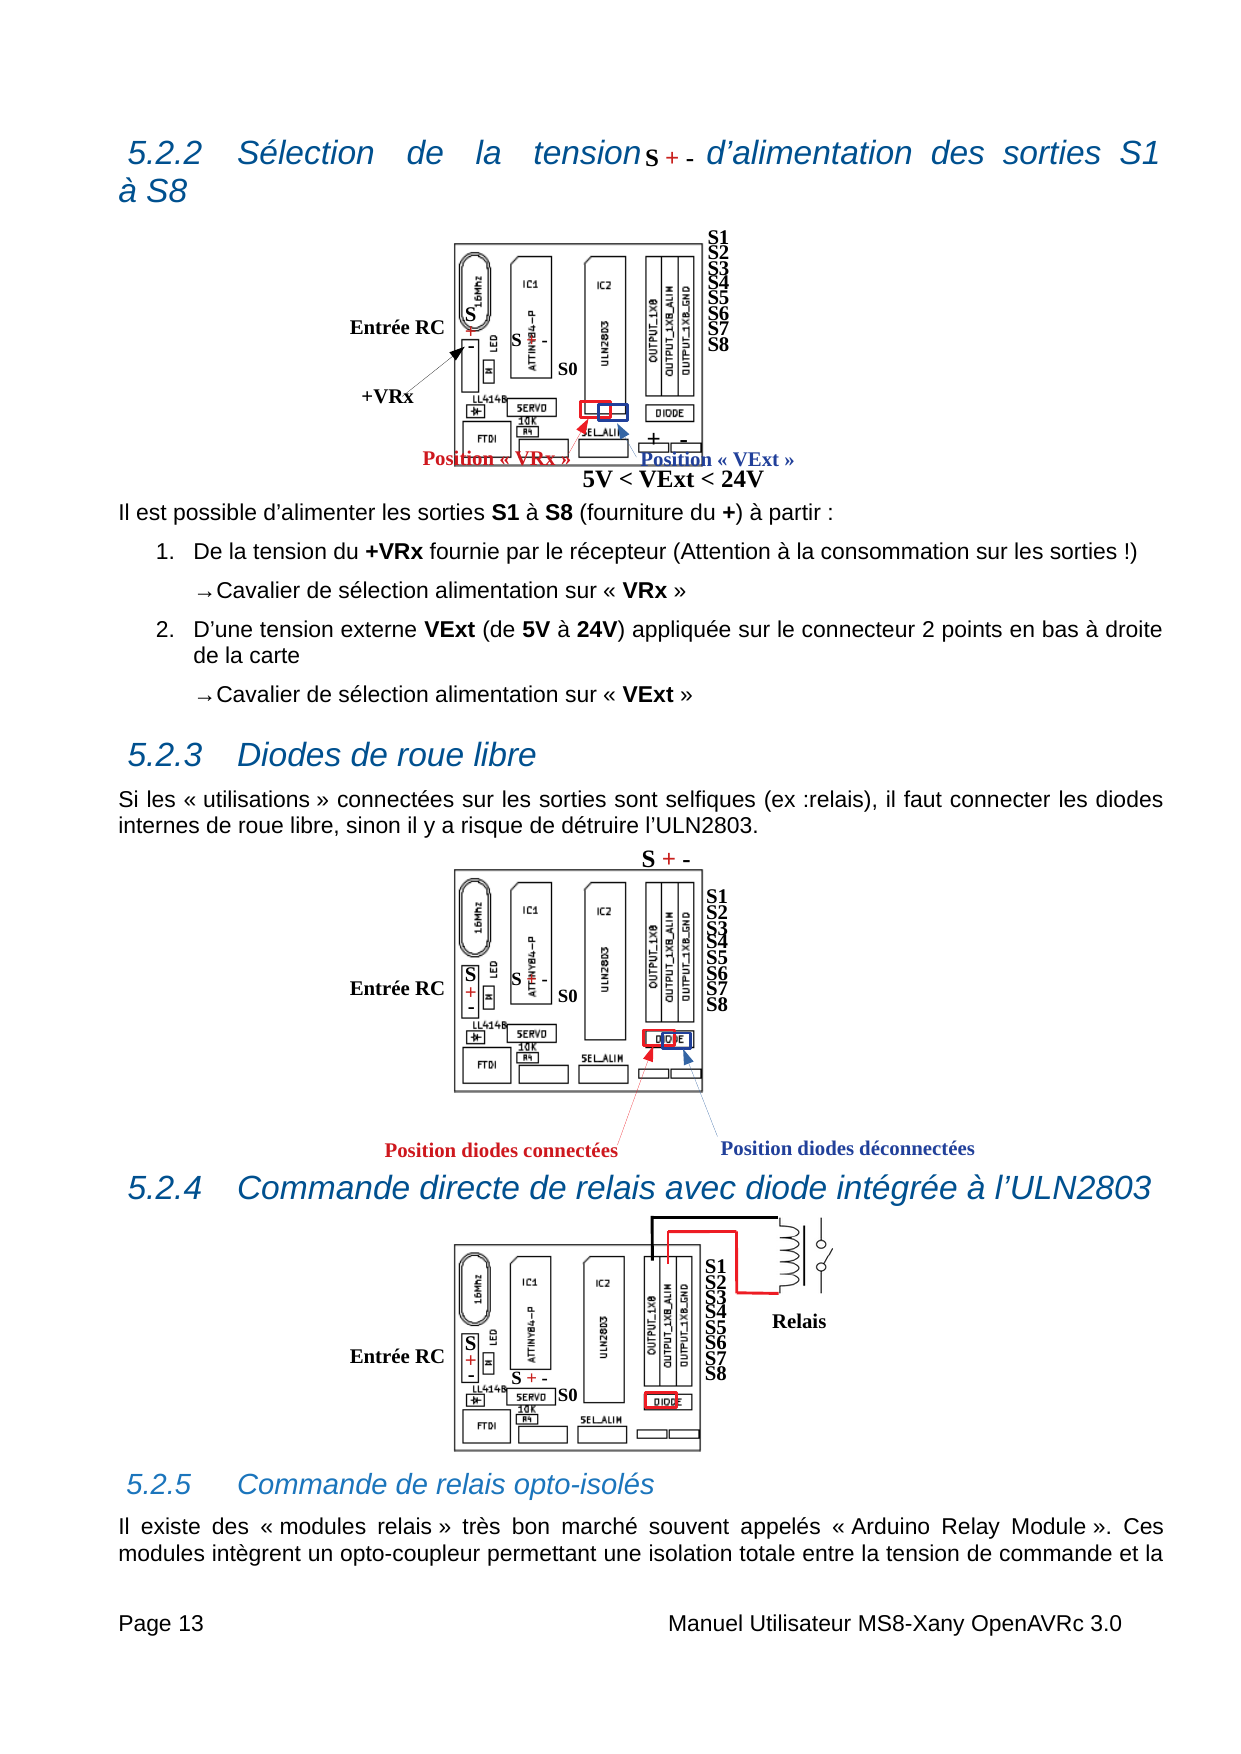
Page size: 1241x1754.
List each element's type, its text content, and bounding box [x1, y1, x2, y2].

picture [453, 868, 704, 1093]
subtitle Sélection de la tension d’alimentation des sorties S1 à S8 [118, 133, 1164, 210]
picture [637, 1047, 699, 1093]
subtitle Commande directe de relais avec diode intégrée à l’ULN2803 [118, 1168, 1164, 1207]
text →Cavalier de sélection alimentation sur « VRx » [118, 577, 1164, 603]
text Il est possible d’alimenter les sorties S1 à S8 (fourniture du +) à partir : [118, 499, 1164, 526]
picture [645, 1031, 673, 1044]
picture [775, 1217, 834, 1294]
subtitle Diodes de roue libre [118, 734, 1164, 773]
picture [676, 1034, 689, 1047]
text Il existe des « modules relais » très bon marché souvent appelés « Arduino Relay Module ». Ces modules intègrent un opto-coupleur permettant une isolation totale entre la tension de commande et la [118, 1513, 1164, 1566]
list De la tension du +VRx fournie par le récepteur (Attention à la consommation sur les sorties !) [156, 538, 1164, 564]
picture [453, 1243, 702, 1452]
picture [453, 242, 704, 467]
text →Cavalier de sélection alimentation sur « VExt » [118, 681, 1164, 707]
picture [664, 1034, 673, 1044]
text Si les « utilisations » connectées sur les sorties sont selfiques (ex :relais), il faut connecter les diodes internes de roue libre, sinon il y a risque de détruire l’ULN2803. [118, 786, 1164, 838]
subtitle Commande de relais opto-isolés [118, 1467, 1164, 1501]
list D’une tension externe VExt (de 5V à 24V) appliquée sur le connecteur 2 points en bas à droite de la carte [156, 616, 1164, 669]
